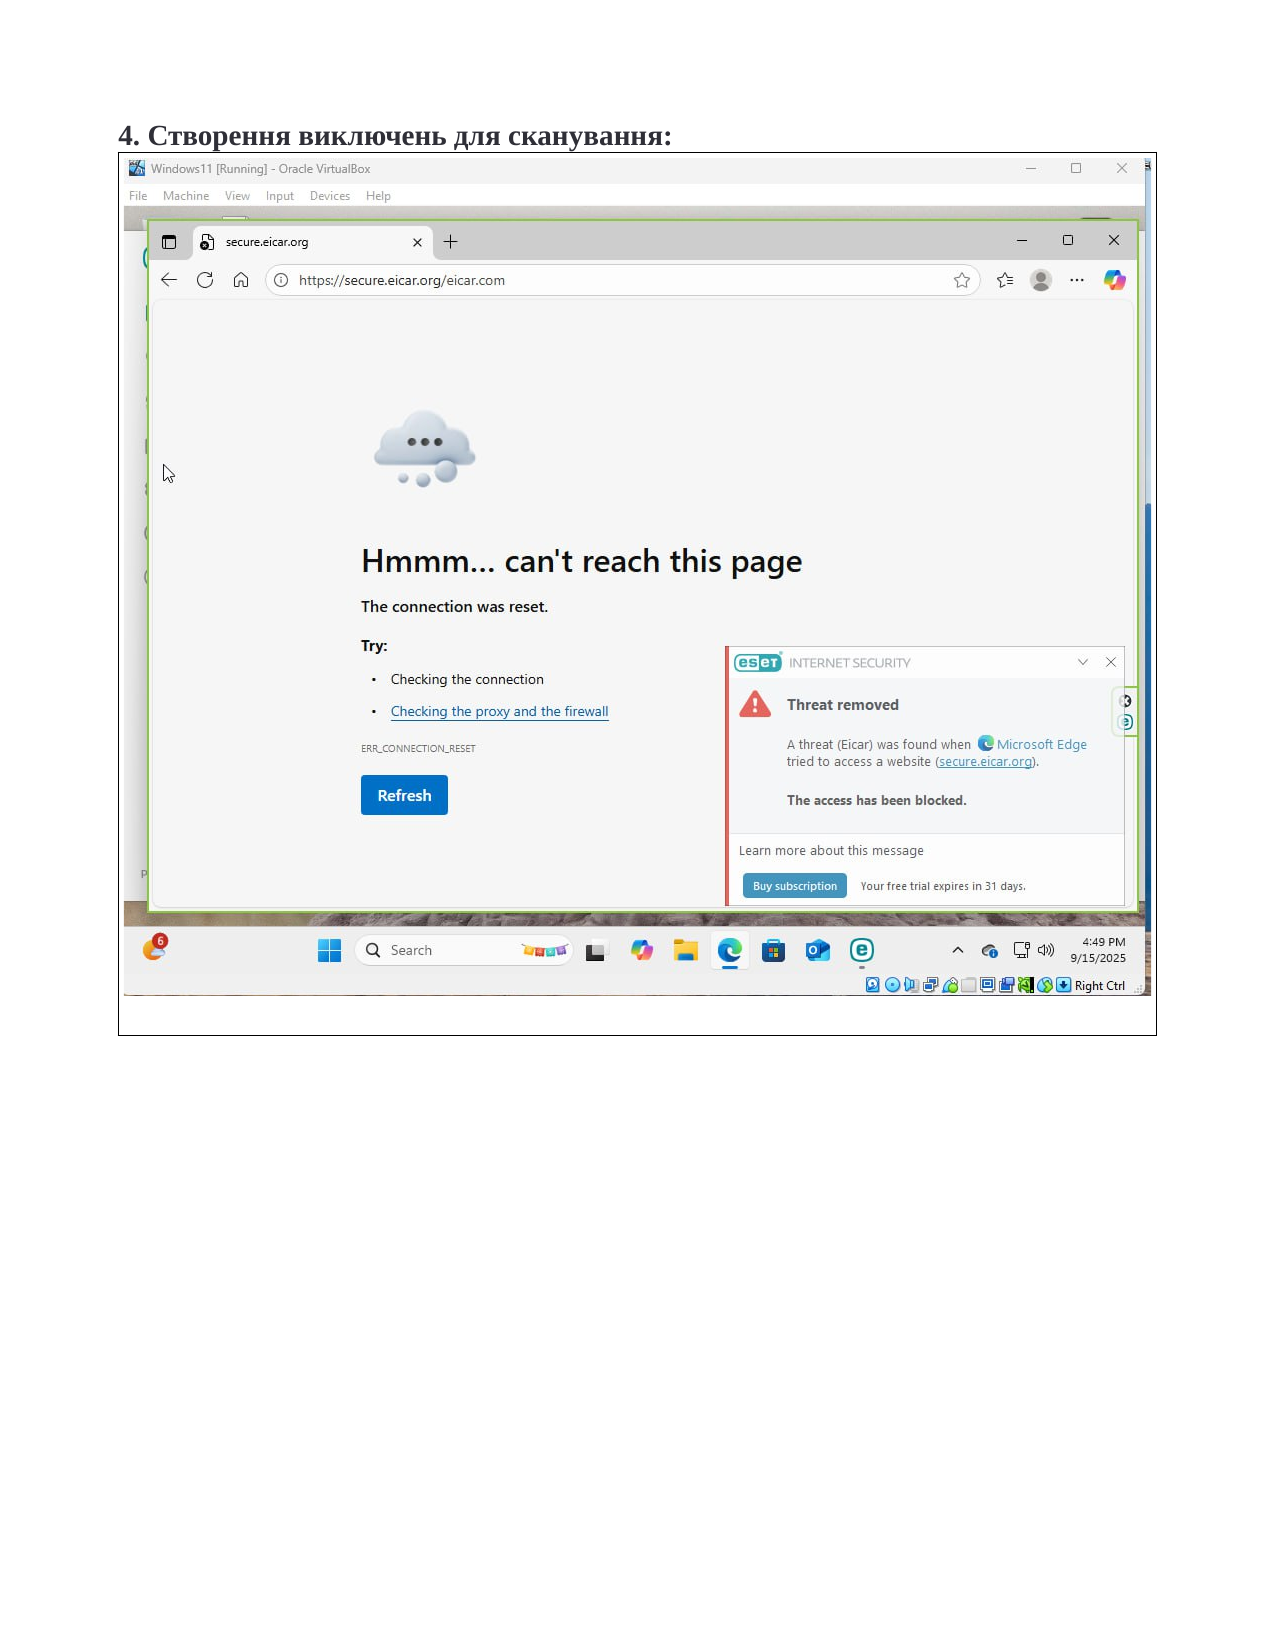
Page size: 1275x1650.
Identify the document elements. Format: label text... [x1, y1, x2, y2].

table_header [119, 153, 1156, 1034]
picture [123, 158, 1152, 996]
text 4. Створення виключень для сканування: [118, 118, 1157, 152]
